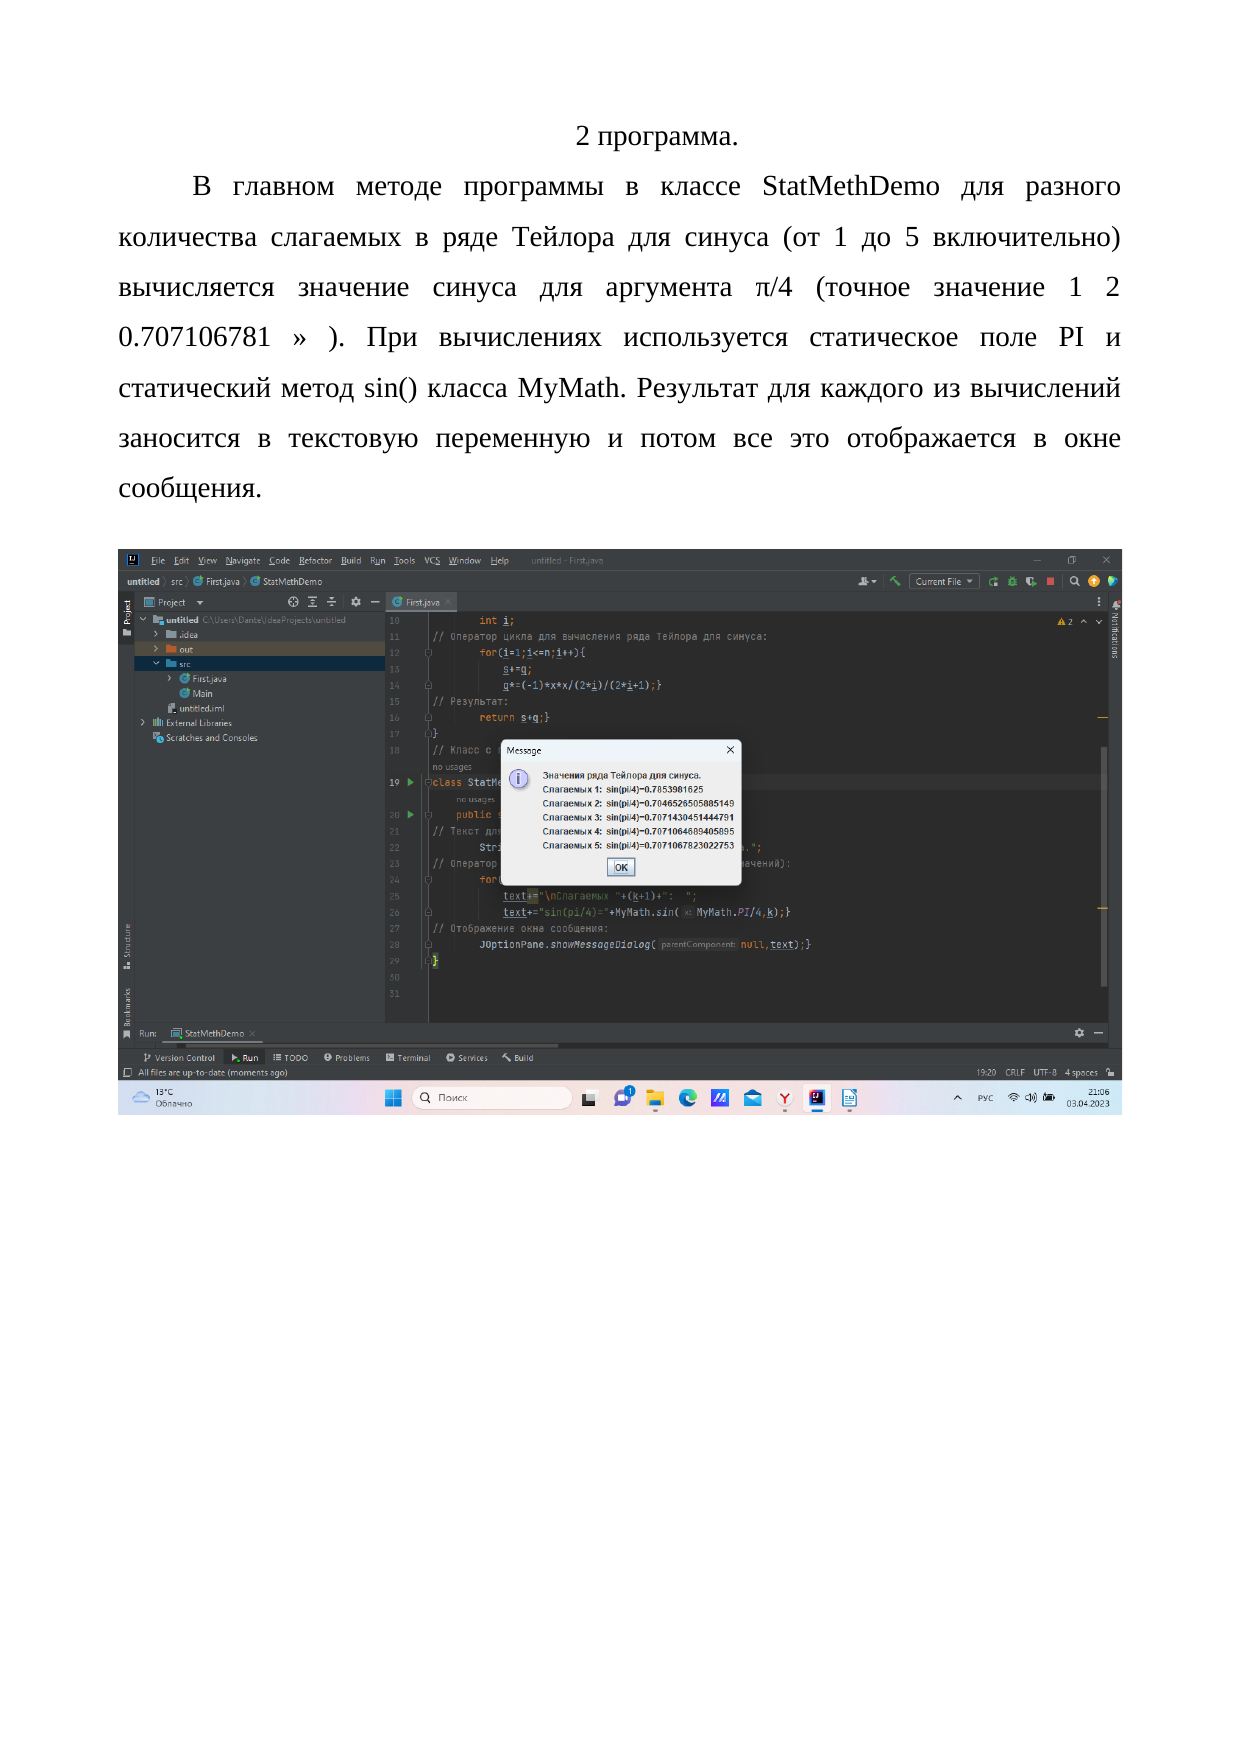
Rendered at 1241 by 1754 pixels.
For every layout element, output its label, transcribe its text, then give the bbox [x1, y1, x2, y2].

text 2 программа. [118, 118, 1122, 152]
picture [118, 549, 1123, 1115]
text В главном методе программы в классе StatMethDemo для разного количества слагаемых в ряде Тейлора для синуса (от 1 до 5 включительно) вычисляется значение синуса для аргумента π/4 (точное значение 1 2 0.707106781 » ). При вычислениях используется статическое поле PI и статический метод sin() класса MyMath. Результат для каждого из вычислений заносится в текстовую переменную и потом все это отображается в окне сообщения. [118, 168, 1122, 504]
